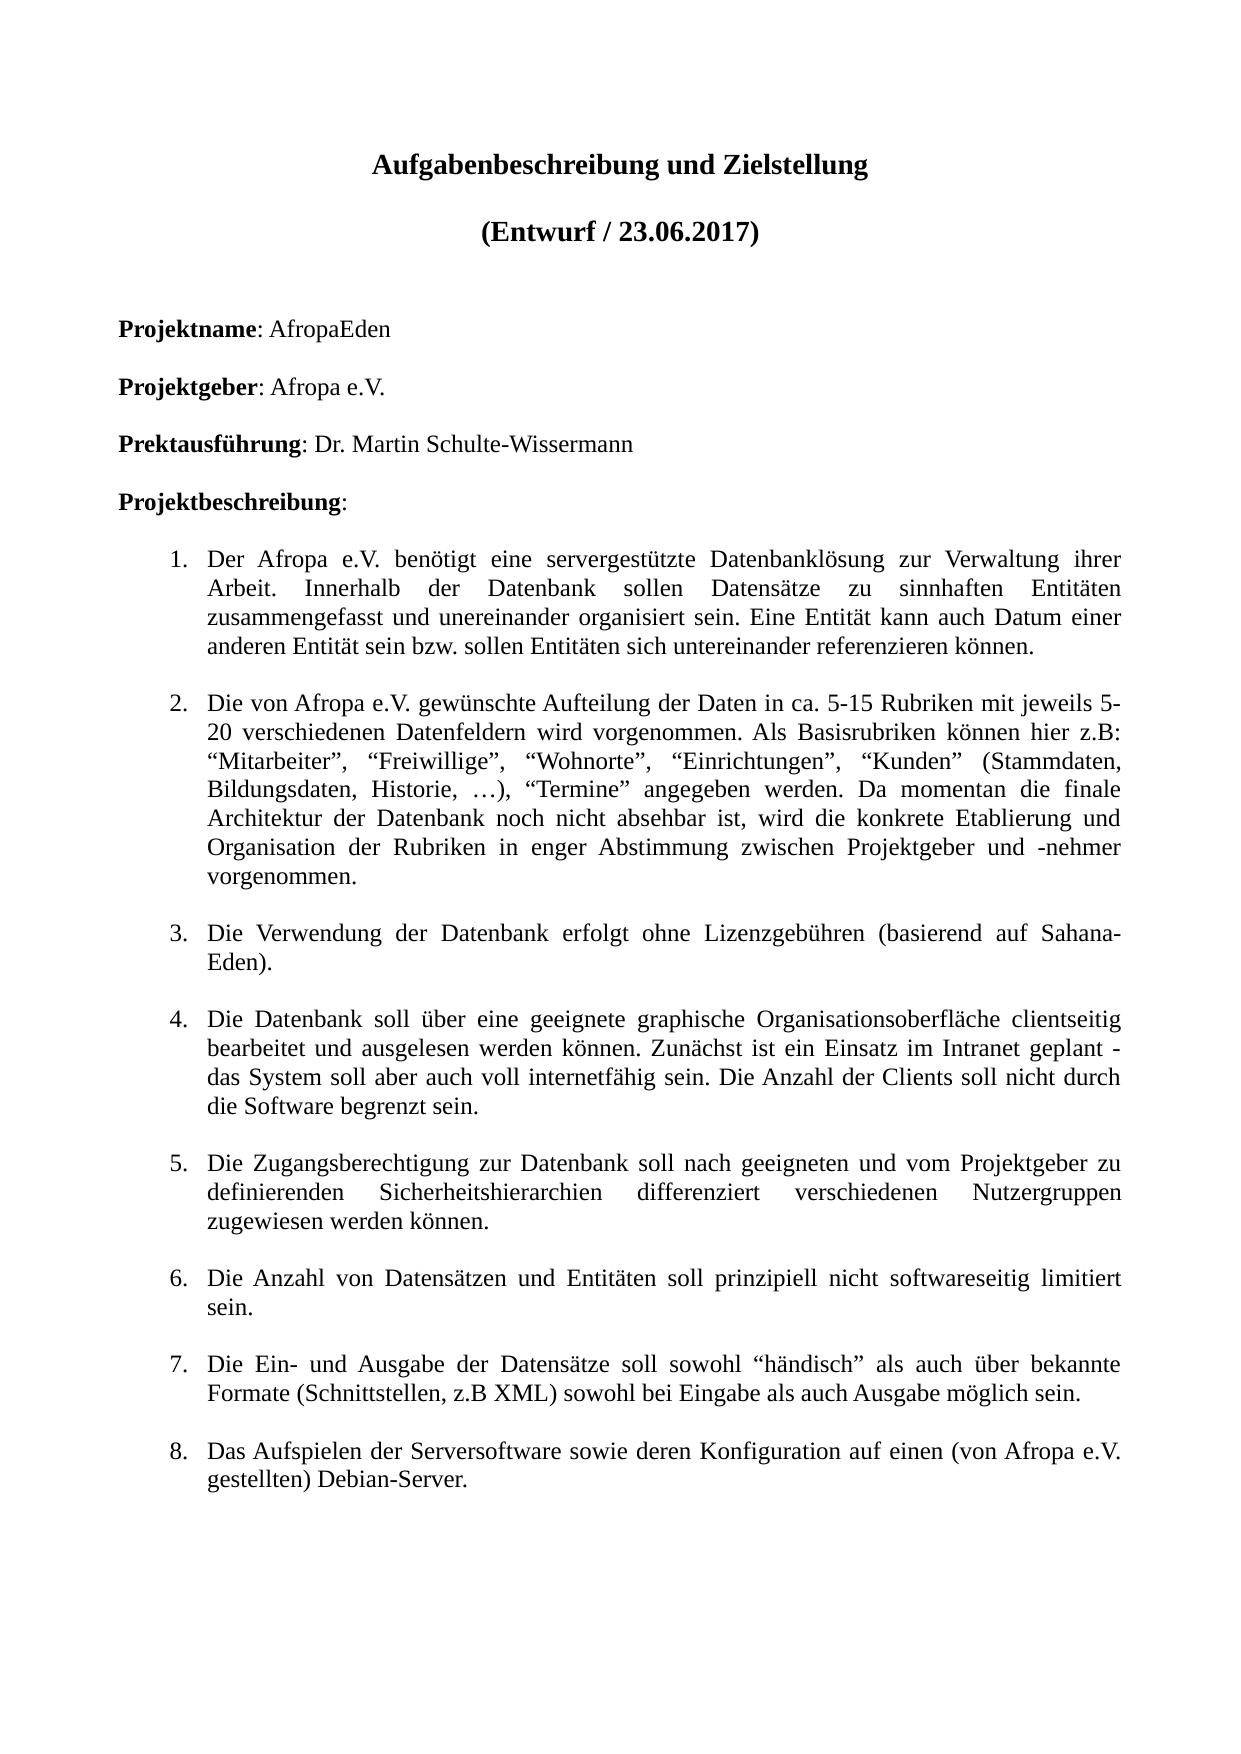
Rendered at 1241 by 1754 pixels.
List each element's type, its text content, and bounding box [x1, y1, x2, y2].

text Projektname: AfropaEden [118, 314, 1122, 343]
list Die Verwendung der Datenbank erfolgt ohne Lizenzgebühren (basierend auf Sahana-Eden). [169, 918, 1122, 976]
text (Entwurf / 23.06.2017) [118, 214, 1122, 247]
text Prektausführung: Dr. Martin Schulte-Wissermann [118, 429, 1122, 458]
text Projektbeschreibung: [118, 487, 1122, 516]
list Der Afropa e.V. benötigt eine servergestützte Datenbanklösung zur Verwaltung ihrer Arbeit. Innerhalb der Datenbank sollen Datensätze zu sinnhaften Entitäten zusammengefasst und unereinander organisiert sein. Eine Entität kann auch Datum einer anderen Entität sein bzw. sollen Entitäten sich untereinander referenzieren können. [169, 544, 1122, 659]
list Die Anzahl von Datensätzen und Entitäten soll prinzipiell nicht softwareseitig limitiert sein. [169, 1263, 1122, 1321]
list Die Datenbank soll über eine geeignete graphische Organisationsoberfläche clientseitig bearbeitet und ausgelesen werden können. Zunächst ist ein Einsatz im Intranet geplant - das System soll aber auch voll internetfähig sein. Die Anzahl der Clients soll nicht durch die Software begrenzt sein. [169, 1004, 1122, 1119]
text Projektgeber: Afropa e.V. [118, 372, 1122, 401]
list Die von Afropa e.V. gewünschte Aufteilung der Daten in ca. 5-15 Rubriken mit jeweils 5-20 verschiedenen Datenfeldern wird vorgenommen. Als Basisrubriken können hier z.B: “Mitarbeiter”, “Freiwillige”, “Wohnorte”, “Einrichtungen”, “Kunden” (Stammdaten, Bildungsdaten, Historie, …), “Termine” angegeben werden. Da momentan die finale Architektur der Datenbank noch nicht absehbar ist, wird die konkrete Etablierung und Organisation der Rubriken in enger Abstimmung zwischen Projektgeber und -nehmer vorgenommen. [169, 688, 1122, 889]
list Die Ein- und Ausgabe der Datensätze soll sowohl “händisch” als auch über bekannte Formate (Schnittstellen, z.B XML) sowohl bei Eingabe als auch Ausgabe möglich sein. [169, 1349, 1122, 1407]
list Das Aufspielen der Serversoftware sowie deren Konfiguration auf einen (von Afropa e.V. gestellten) Debian-Server. [169, 1436, 1122, 1493]
text Aufgabenbeschreibung und Zielstellung [118, 147, 1122, 180]
list Die Zugangsberechtigung zur Datenbank soll nach geeigneten und vom Projektgeber zu definierenden Sicherheitshierarchien differenziert verschiedenen Nutzergruppen zugewiesen werden können. [169, 1148, 1122, 1234]
